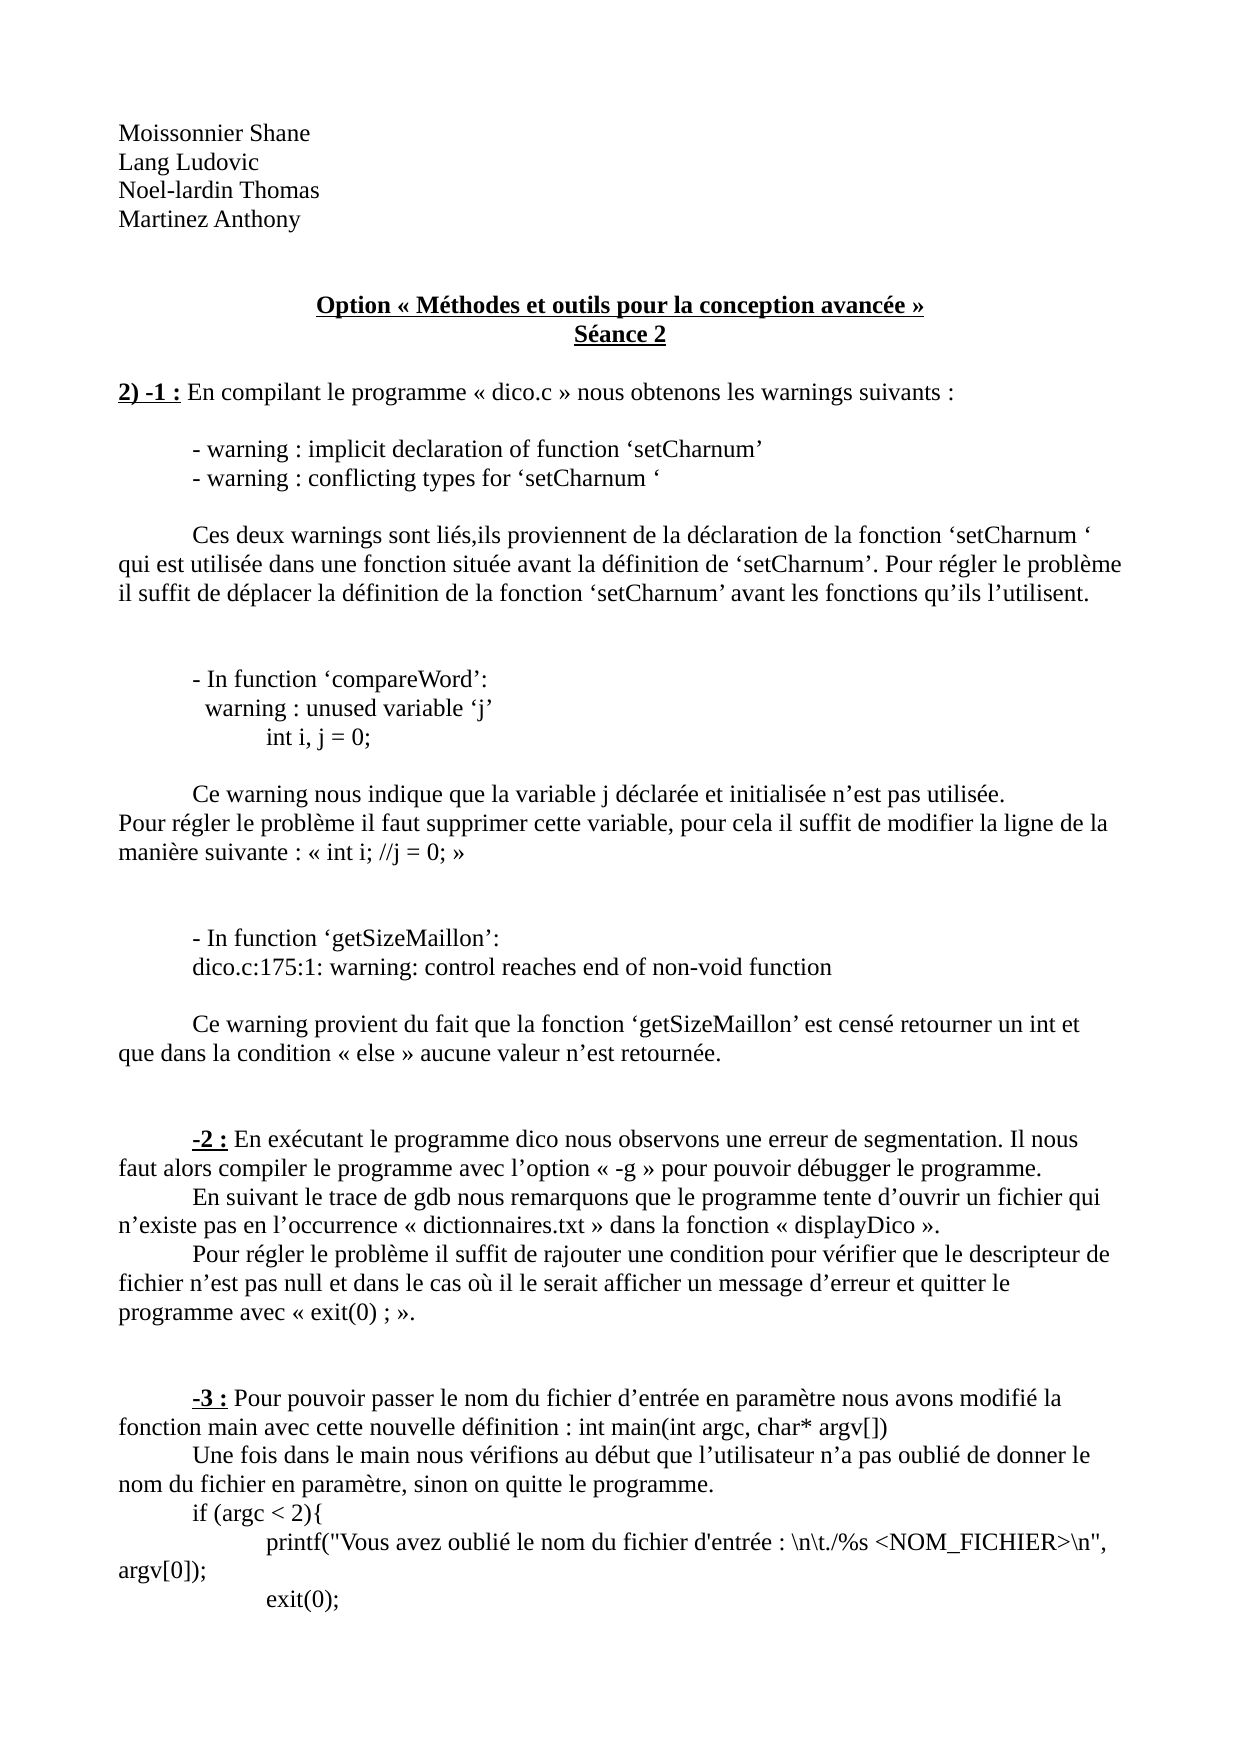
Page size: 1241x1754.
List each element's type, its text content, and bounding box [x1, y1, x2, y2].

text - In function ‘getSizeMaillon’: [118, 923, 1122, 952]
text exit(0); [118, 1584, 1122, 1613]
text Moissonnier Shane [118, 118, 1122, 147]
text - In function ‘compareWord’: [118, 664, 1122, 693]
text Séance 2 [118, 319, 1122, 348]
text -3 : Pour pouvoir passer le nom du fichier d’entrée en paramètre nous avons modifié la fonction main avec cette nouvelle définition : int main(int argc, char* argv[]) [118, 1383, 1122, 1441]
text dico.c:175:1: warning: control reaches end of non-void function [118, 952, 1122, 981]
text Ce warning nous indique que la variable j déclarée et initialisée n’est pas utilisée. [118, 779, 1122, 808]
text Ces deux warnings sont liés,ils proviennent de la déclaration de la fonction ‘setCharnum ‘ qui est utilisée dans une fonction située avant la définition de ‘setCharnum’. Pour régler le problème il suffit de déplacer la définition de la fonction ‘setCharnum’ avant les fonctions qu’ils l’utilisent. [118, 521, 1122, 607]
text int i, j = 0; [118, 722, 1122, 751]
text Noel-lardin Thomas [118, 176, 1122, 204]
text 2) -1 : En compilant le programme « dico.c » nous obtenons les warnings suivants : [118, 377, 1122, 406]
text if (argc < 2){ [118, 1498, 1122, 1527]
text -2 : En exécutant le programme dico nous observons une erreur de segmentation. Il nous faut alors compiler le programme avec l’option « -g » pour pouvoir débugger le programme. [118, 1124, 1122, 1182]
text warning : unused variable ‘j’ [118, 693, 1122, 722]
text - warning : conflicting types for ‘setCharnum ‘ [118, 463, 1122, 492]
text Pour régler le problème il faut supprimer cette variable, pour cela il suffit de modifier la ligne de la manière suivante : « int i; //j = 0; » [118, 808, 1122, 866]
text Lang Ludovic [118, 147, 1122, 176]
text Martinez Anthony [118, 204, 1122, 233]
text Ce warning provient du fait que la fonction ‘getSizeMaillon’ est censé retourner un int et que dans la condition « else » aucune valeur n’est retournée. [118, 1009, 1122, 1067]
text printf("Vous avez oublié le nom du fichier d'entrée : \n\t./%s <NOM_FICHIER>\n", argv[0]); [118, 1527, 1122, 1584]
text Pour régler le problème il suffit de rajouter une condition pour vérifier que le descripteur de fichier n’est pas null et dans le cas où il le serait afficher un message d’erreur et quitter le programme avec « exit(0) ; ». [118, 1239, 1122, 1326]
text En suivant le trace de gdb nous remarquons que le programme tente d’ouvrir un fichier qui n’existe pas en l’occurrence « dictionnaires.txt » dans la fonction « displayDico ». [118, 1182, 1122, 1239]
text - warning : implicit declaration of function ‘setCharnum’ [118, 434, 1122, 463]
text Option « Méthodes et outils pour la conception avancée » [118, 291, 1122, 319]
text Une fois dans le main nous vérifions au début que l’utilisateur n’a pas oublié de donner le nom du fichier en paramètre, sinon on quitte le programme. [118, 1441, 1122, 1498]
